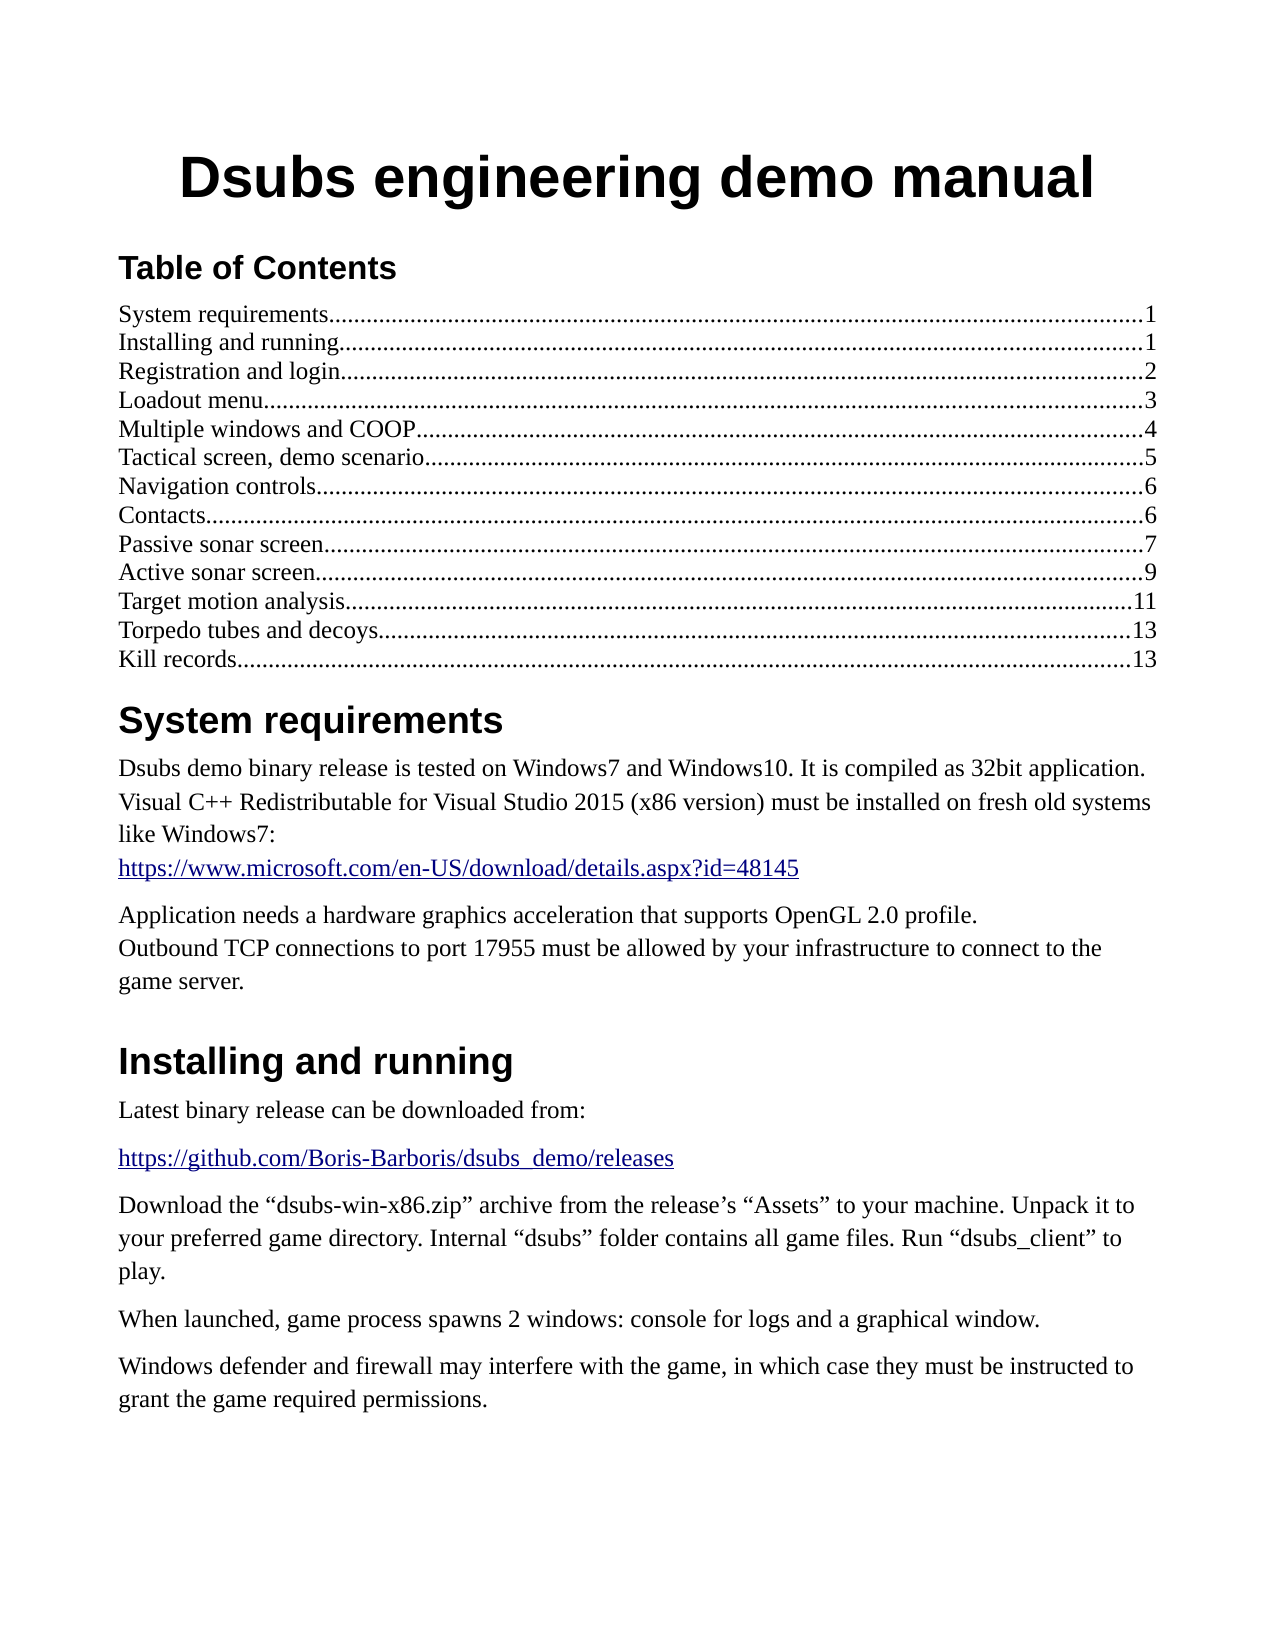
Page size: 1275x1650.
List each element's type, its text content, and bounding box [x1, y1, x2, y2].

text Loadout menu 3 [118, 385, 1157, 414]
text Windows defender and firewall may interfere with the game, in which case they must be instructed to grant the game required permissions. [118, 1351, 1157, 1413]
text When launched, game process spawns 2 windows: console for logs and a graphical window. [118, 1304, 1157, 1333]
title Dsubs engineering demo manual [118, 143, 1157, 210]
text Passive sonar screen 7 [118, 529, 1157, 557]
subtitle Table of Contents [118, 248, 1157, 286]
subtitle Installing and running [118, 1039, 1157, 1082]
text Download the “dsubs-win-x86.zip” archive from the release’s “Assets” to your machine. Unpack it to your preferred game directory. Internal “dsubs” folder contains all game files. Run “dsubs_client” to play. [118, 1190, 1157, 1285]
text Installing and running 1 [118, 327, 1157, 356]
text Target motion analysis 11 [118, 586, 1157, 615]
text Active sonar screen 9 [118, 557, 1157, 586]
text Registration and login 2 [118, 356, 1157, 385]
subtitle System requirements [118, 697, 1157, 741]
text Dsubs demo binary release is tested on Windows7 and Windows10. It is compiled as 32bit application. Visual C++ Redistributable for Visual Studio 2015 (x86 version) must be installed on fresh old systems like Windows7: https://www.microsoft.com/en-US/download/details.aspx?id=48145 [118, 753, 1157, 881]
text https://github.com/Boris-Barboris/dsubs_demo/releases [118, 1143, 1157, 1171]
text Torpedo tubes and decoys 13 [118, 615, 1157, 644]
text System requirements 1 [118, 299, 1157, 327]
text Kill records 13 [118, 644, 1157, 672]
text Navigation controls 6 [118, 471, 1157, 500]
text Multiple windows and COOP 4 [118, 414, 1157, 442]
text Latest binary release can be downloaded from: [118, 1095, 1157, 1124]
text Tactical screen, demo scenario 5 [118, 442, 1157, 471]
text Application needs a hardware graphics acceleration that supports OpenGL 2.0 profile. Outbound TCP connections to port 17955 must be allowed by your infrastructure to connect to the game server. [118, 900, 1157, 995]
text Contacts 6 [118, 500, 1157, 529]
